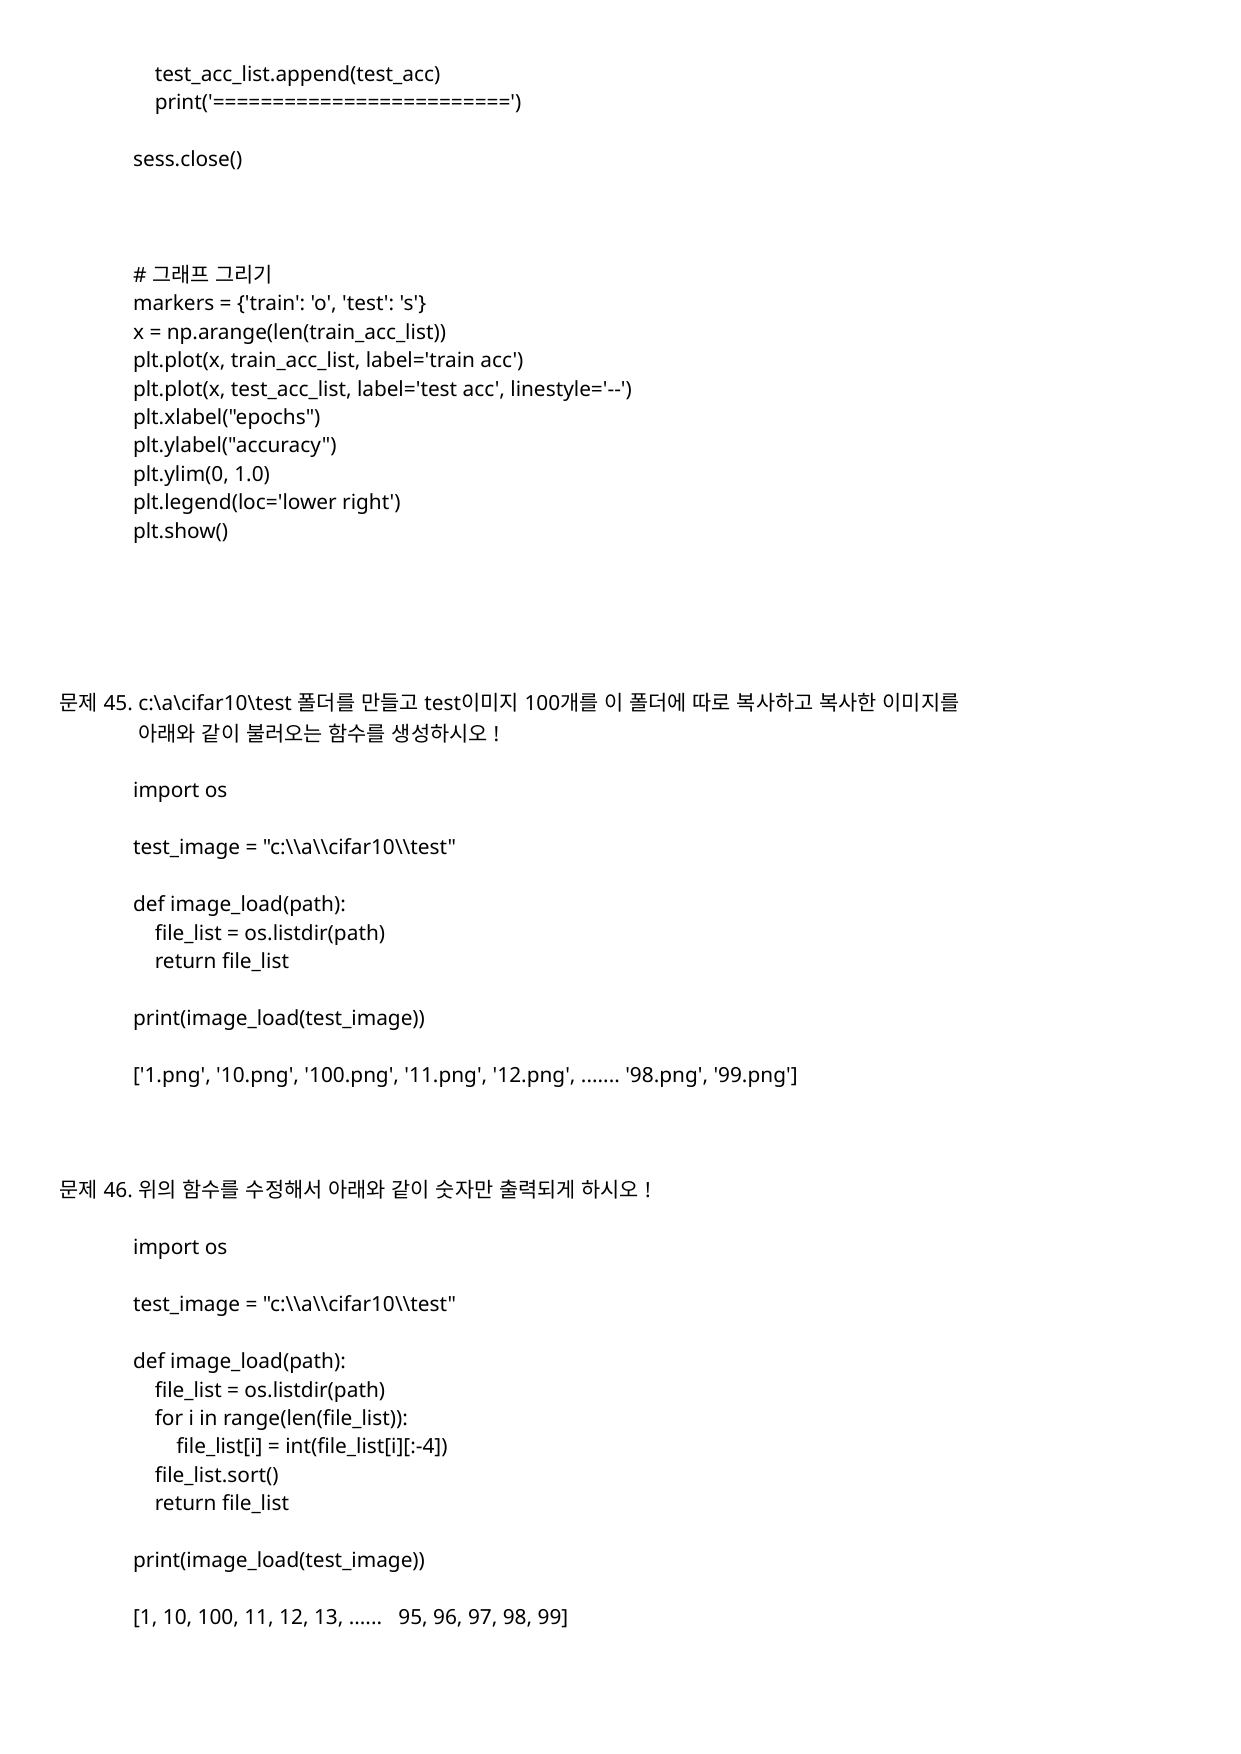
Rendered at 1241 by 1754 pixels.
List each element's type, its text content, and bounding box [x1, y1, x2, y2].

text plt.legend(loc='lower right') [59, 487, 1181, 516]
text plt.xlabel("epochs") [59, 402, 1181, 431]
text import os [59, 1232, 1181, 1261]
text return file_list [59, 1488, 1181, 1517]
text plt.ylim(0, 1.0) [59, 459, 1181, 487]
text plt.plot(x, test_acc_list, label='test acc', linestyle='--') [59, 374, 1181, 402]
text print(image_load(test_image)) [59, 1545, 1181, 1574]
text test_image = "c:\\a\\cifar10\\test" [59, 1289, 1181, 1318]
text test_image = "c:\\a\\cifar10\\test" [59, 832, 1181, 861]
text return file_list [59, 946, 1181, 975]
text sess.close() [59, 144, 1181, 173]
text ['1.png', '10.png', '100.png', '11.png', '12.png', ....... '98.png', '99.png'] [59, 1060, 1181, 1088]
text def image_load(path): [59, 889, 1181, 918]
text markers = {'train': 'o', 'test': 's'} [59, 288, 1181, 317]
text for i in range(len(file_list)): [59, 1403, 1181, 1432]
text plt.plot(x, train_acc_list, label='train acc') [59, 345, 1181, 374]
text file_list = os.listdir(path) [59, 1375, 1181, 1403]
text # 그래프 그리기 [59, 258, 1181, 288]
text 문제 46. 위의 함수를 수정해서 아래와 같이 숫자만 출력되게 하시오 ! [59, 1174, 1181, 1204]
text x = np.arange(len(train_acc_list)) [59, 317, 1181, 345]
text file_list.sort() [59, 1460, 1181, 1488]
text test_acc_list.append(test_acc) [59, 59, 1181, 87]
text file_list[i] = int(file_list[i][:-4]) [59, 1432, 1181, 1460]
text file_list = os.listdir(path) [59, 918, 1181, 946]
text 문제 45. c:\a\cifar10\test 폴더를 만들고 test이미지 100개를 이 폴더에 따로 복사하고 복사한 이미지를 [59, 687, 1181, 717]
text plt.show() [59, 516, 1181, 544]
text print(image_load(test_image)) [59, 1003, 1181, 1032]
text [1, 10, 100, 11, 12, 13, ...... 95, 96, 97, 98, 99] [59, 1602, 1181, 1631]
text import os [59, 776, 1181, 804]
text plt.ylabel("accuracy") [59, 431, 1181, 459]
text 아래와 같이 불러오는 함수를 생성하시오 ! [59, 717, 1181, 747]
text print('=========================') [59, 87, 1181, 116]
text def image_load(path): [59, 1346, 1181, 1375]
